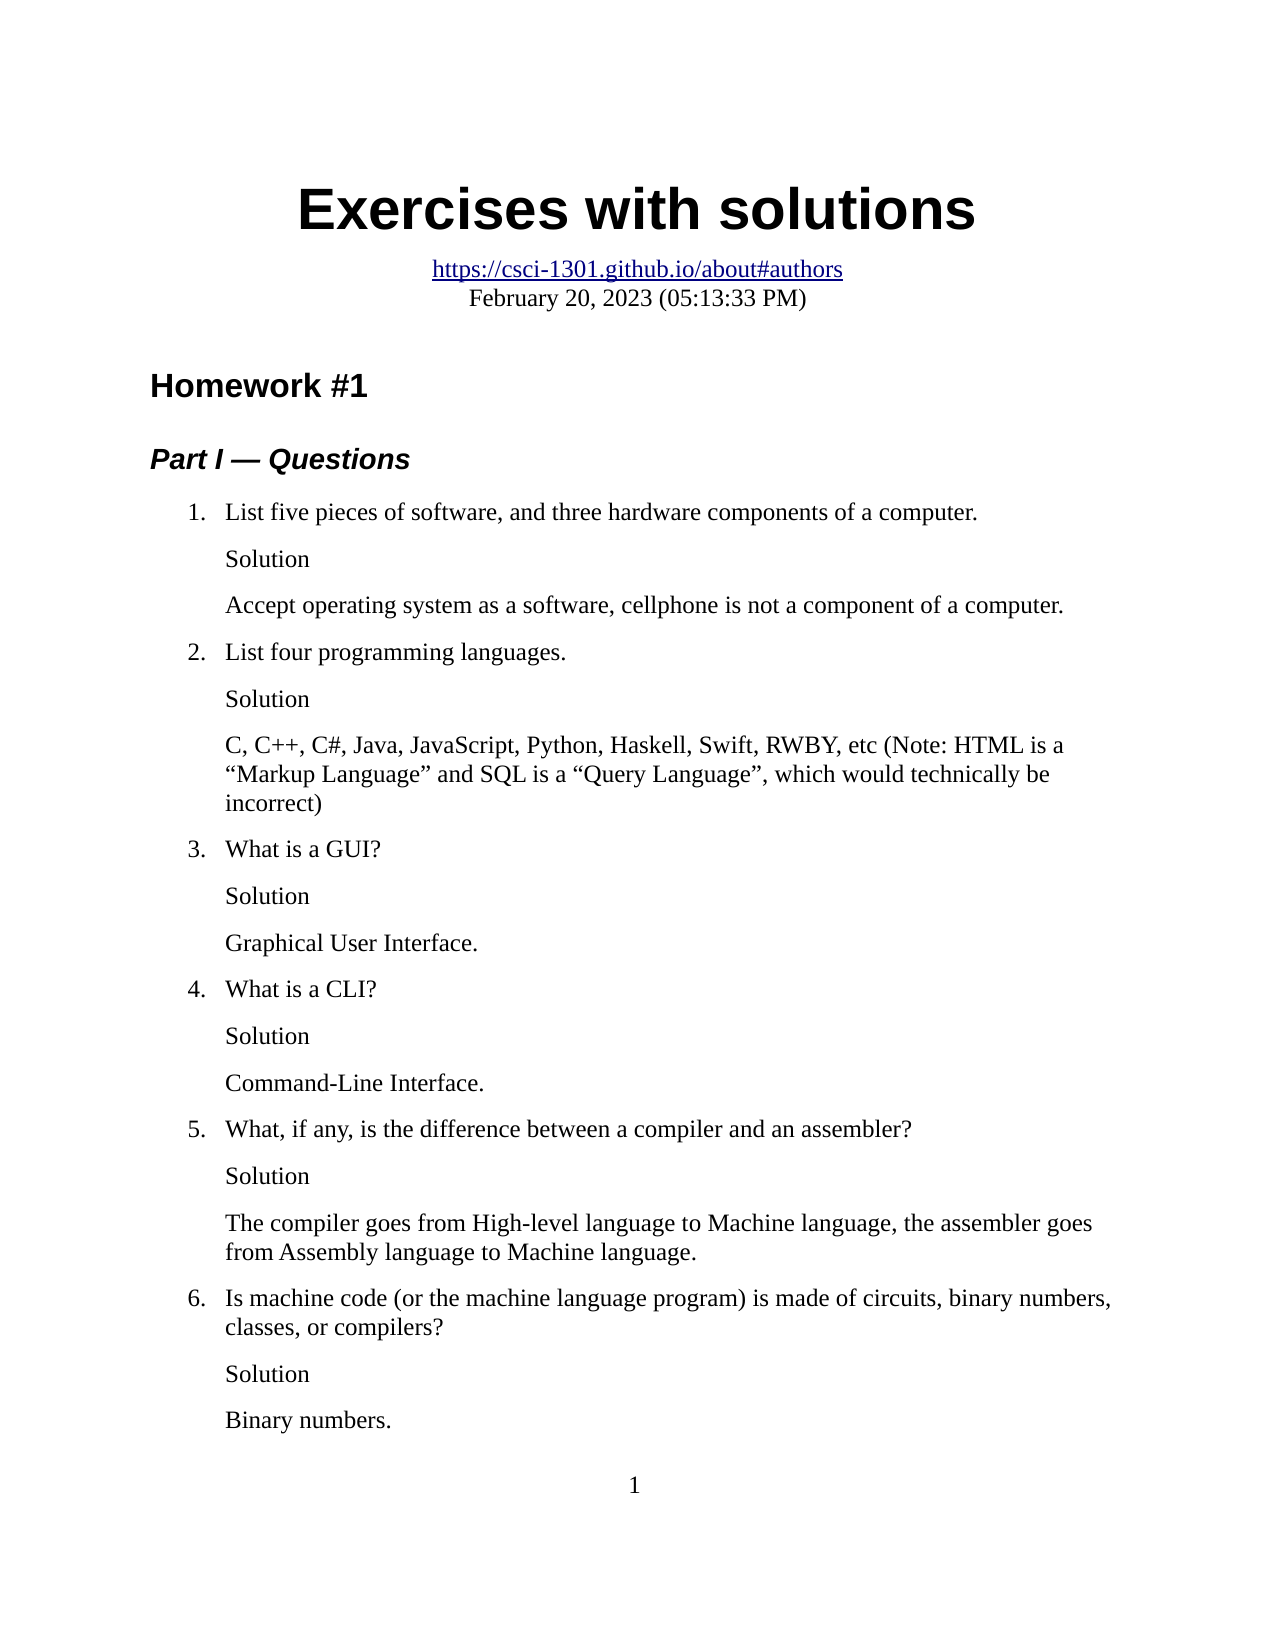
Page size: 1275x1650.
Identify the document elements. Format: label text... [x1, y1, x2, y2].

list List four programming languages. [187, 637, 1125, 666]
list C, C++, C#, Java, JavaScript, Python, Haskell, Swift, RWBY, etc (Note: HTML is a “Markup Language” and SQL is a “Query Language”, which would technically be incorrect) [187, 730, 1125, 817]
list The compiler goes from High-level language to Machine language, the assembler goes from Assembly language to Machine language. [187, 1208, 1125, 1265]
list Solution [187, 544, 1125, 572]
list Solution [187, 881, 1125, 910]
list What is a GUI? [187, 834, 1125, 863]
list Command-Line Interface. [187, 1068, 1125, 1097]
list What, if any, is the difference between a compiler and an assembler? [187, 1114, 1125, 1143]
list Accept operating system as a software, cellphone is not a component of a computer. [187, 590, 1125, 619]
list List five pieces of software, and three hardware components of a computer. [187, 497, 1125, 526]
list Solution [187, 1161, 1125, 1190]
list Solution [187, 1359, 1125, 1387]
list Solution [187, 1021, 1125, 1050]
title Exercises with solutions [150, 175, 1125, 242]
subtitle Homework #1 [150, 366, 1125, 404]
list What is a CLI? [187, 974, 1125, 1003]
list Solution [187, 684, 1125, 712]
text February 20, 2023 (05:13:33 PM) [150, 283, 1125, 312]
text https://csci-1301.github.io/about#authors [150, 254, 1125, 283]
subtitle Part I — Questions [150, 442, 1125, 476]
list Is machine code (or the machine language program) is made of circuits, binary numbers, classes, or compilers? [187, 1283, 1125, 1341]
list Graphical User Interface. [187, 928, 1125, 957]
list Binary numbers. [187, 1405, 1125, 1434]
